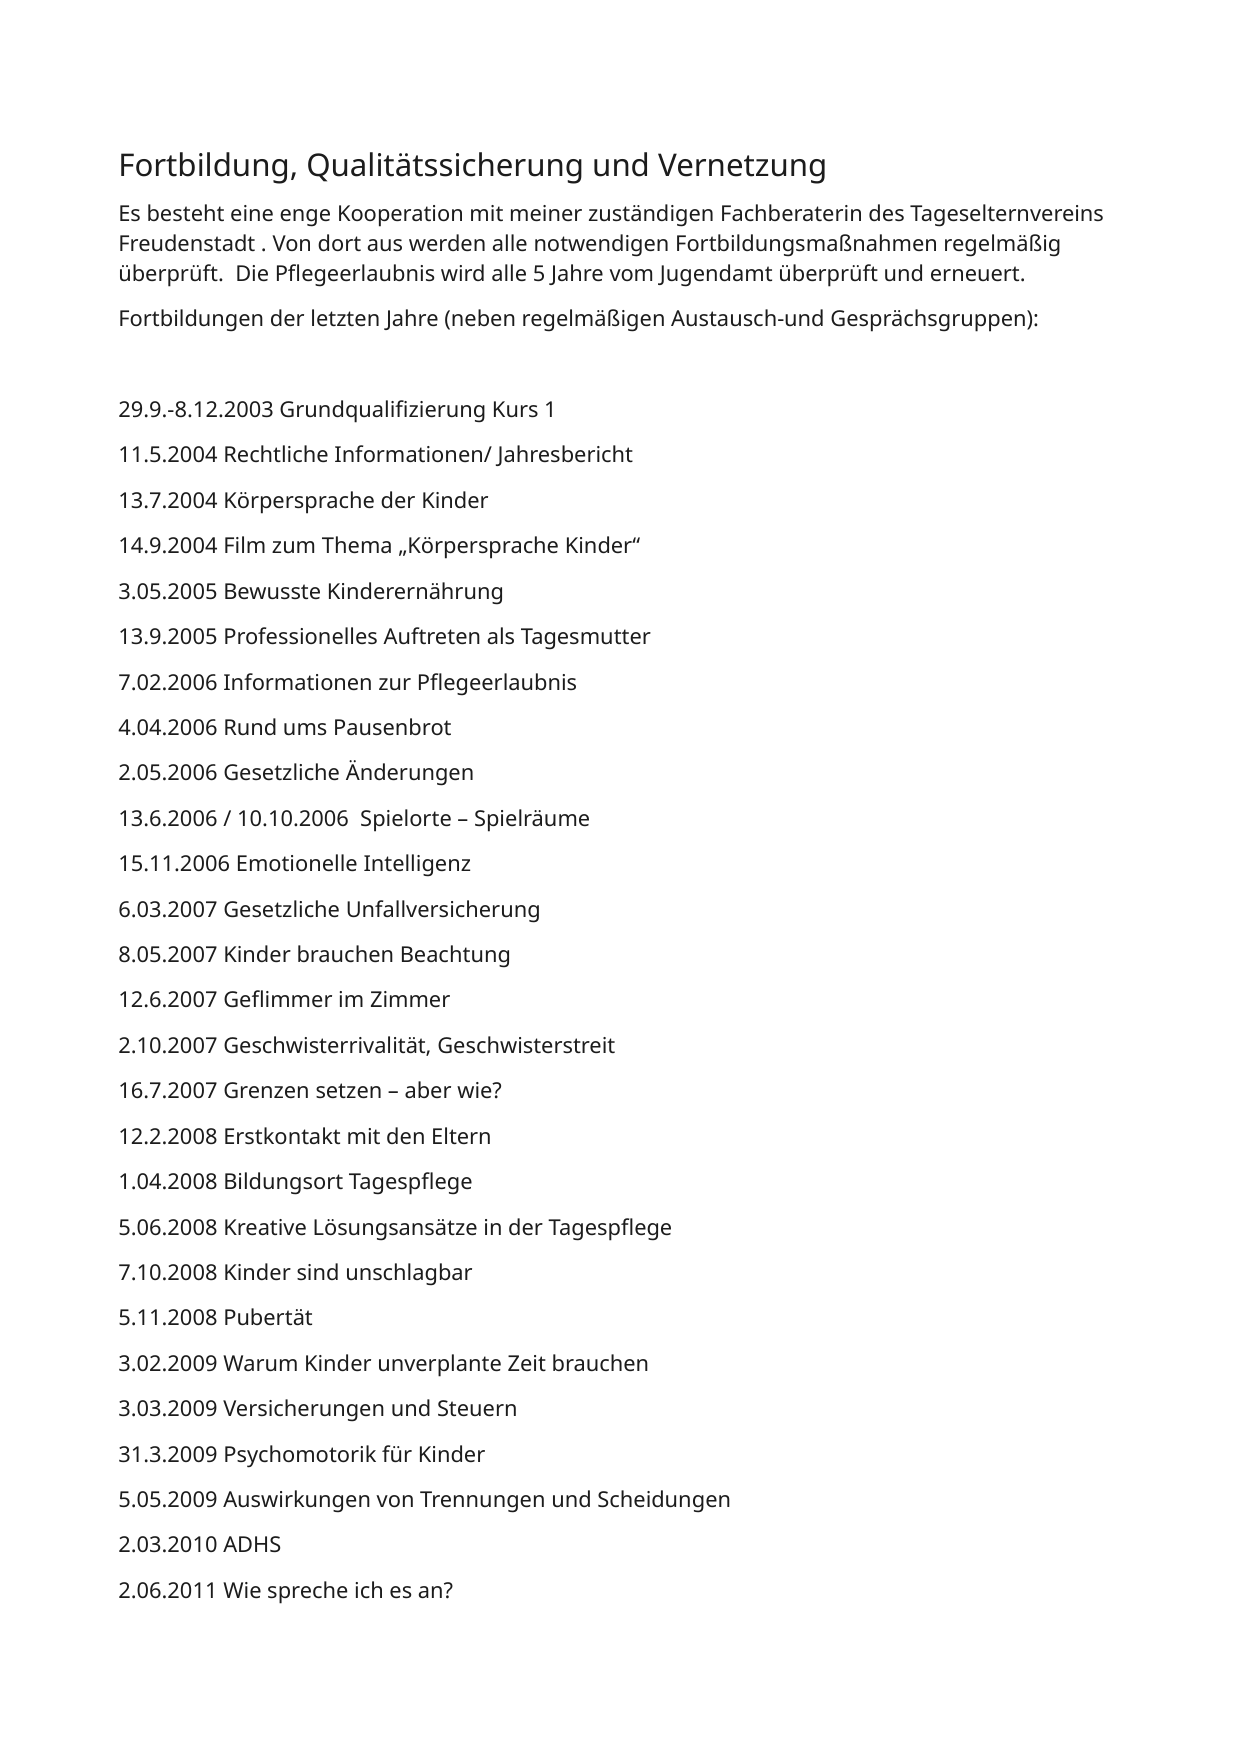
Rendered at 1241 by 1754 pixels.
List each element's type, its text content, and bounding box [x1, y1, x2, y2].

subtitle Fortbildung, Qualitätssicherung und Vernetzung [118, 143, 1122, 186]
text 12.2.2008 Erstkontakt mit den Eltern [118, 1121, 1122, 1151]
text 29.9.-8.12.2003 Grundqualifizierung Kurs 1 [118, 394, 1122, 424]
text 3.02.2009 Warum Kinder unverplante Zeit brauchen [118, 1348, 1122, 1378]
text 13.9.2005 Professionelles Auftreten als Tagesmutter [118, 621, 1122, 651]
text 2.05.2006 Gesetzliche Änderungen [118, 757, 1122, 787]
text 7.02.2006 Informationen zur Pflegeerlaubnis [118, 667, 1122, 696]
text 6.03.2007 Gesetzliche Unfallversicherung [118, 894, 1122, 923]
text 12.6.2007 Geflimmer im Zimmer [118, 984, 1122, 1014]
text 3.03.2009 Versicherungen und Steuern [118, 1393, 1122, 1423]
text 2.03.2010 ADHS [118, 1529, 1122, 1559]
text 5.06.2008 Kreative Lösungsansätze in der Tagespflege [118, 1212, 1122, 1241]
text 4.04.2006 Rund ums Pausenbrot [118, 712, 1122, 742]
text 1.04.2008 Bildungsort Tagespflege [118, 1166, 1122, 1196]
text 2.06.2011 Wie spreche ich es an? [118, 1575, 1122, 1605]
text Es besteht eine enge Kooperation mit meiner zuständigen Fachberaterin des Tageselternvereins Freudenstadt . Von dort aus werden alle notwendigen Fortbildungsmaßnahmen regelmäßig überprüft. Die Pflegeerlaubnis wird alle 5 Jahre vom Jugendamt überprüft und erneuert. [118, 198, 1122, 288]
text 13.6.2006 / 10.10.2006 Spielorte – Spielräume [118, 803, 1122, 833]
text 8.05.2007 Kinder brauchen Beachtung [118, 939, 1122, 969]
text 15.11.2006 Emotionelle Intelligenz [118, 848, 1122, 878]
text 3.05.2005 Bewusste Kinderernährung [118, 576, 1122, 606]
text 5.11.2008 Pubertät [118, 1302, 1122, 1332]
text 7.10.2008 Kinder sind unschlagbar [118, 1257, 1122, 1287]
text 14.9.2004 Film zum Thema „Körpersprache Kinder“ [118, 530, 1122, 560]
text 31.3.2009 Psychomotorik für Kinder [118, 1439, 1122, 1468]
text 2.10.2007 Geschwisterrivalität, Geschwisterstreit [118, 1030, 1122, 1060]
text 16.7.2007 Grenzen setzen – aber wie? [118, 1075, 1122, 1105]
text 5.05.2009 Auswirkungen von Trennungen und Scheidungen [118, 1484, 1122, 1514]
text 11.5.2004 Rechtliche Informationen/ Jahresbericht [118, 439, 1122, 469]
text Fortbildungen der letzten Jahre (neben regelmäßigen Austausch-und Gesprächsgruppen): [118, 303, 1122, 333]
text 13.7.2004 Körpersprache der Kinder [118, 485, 1122, 515]
